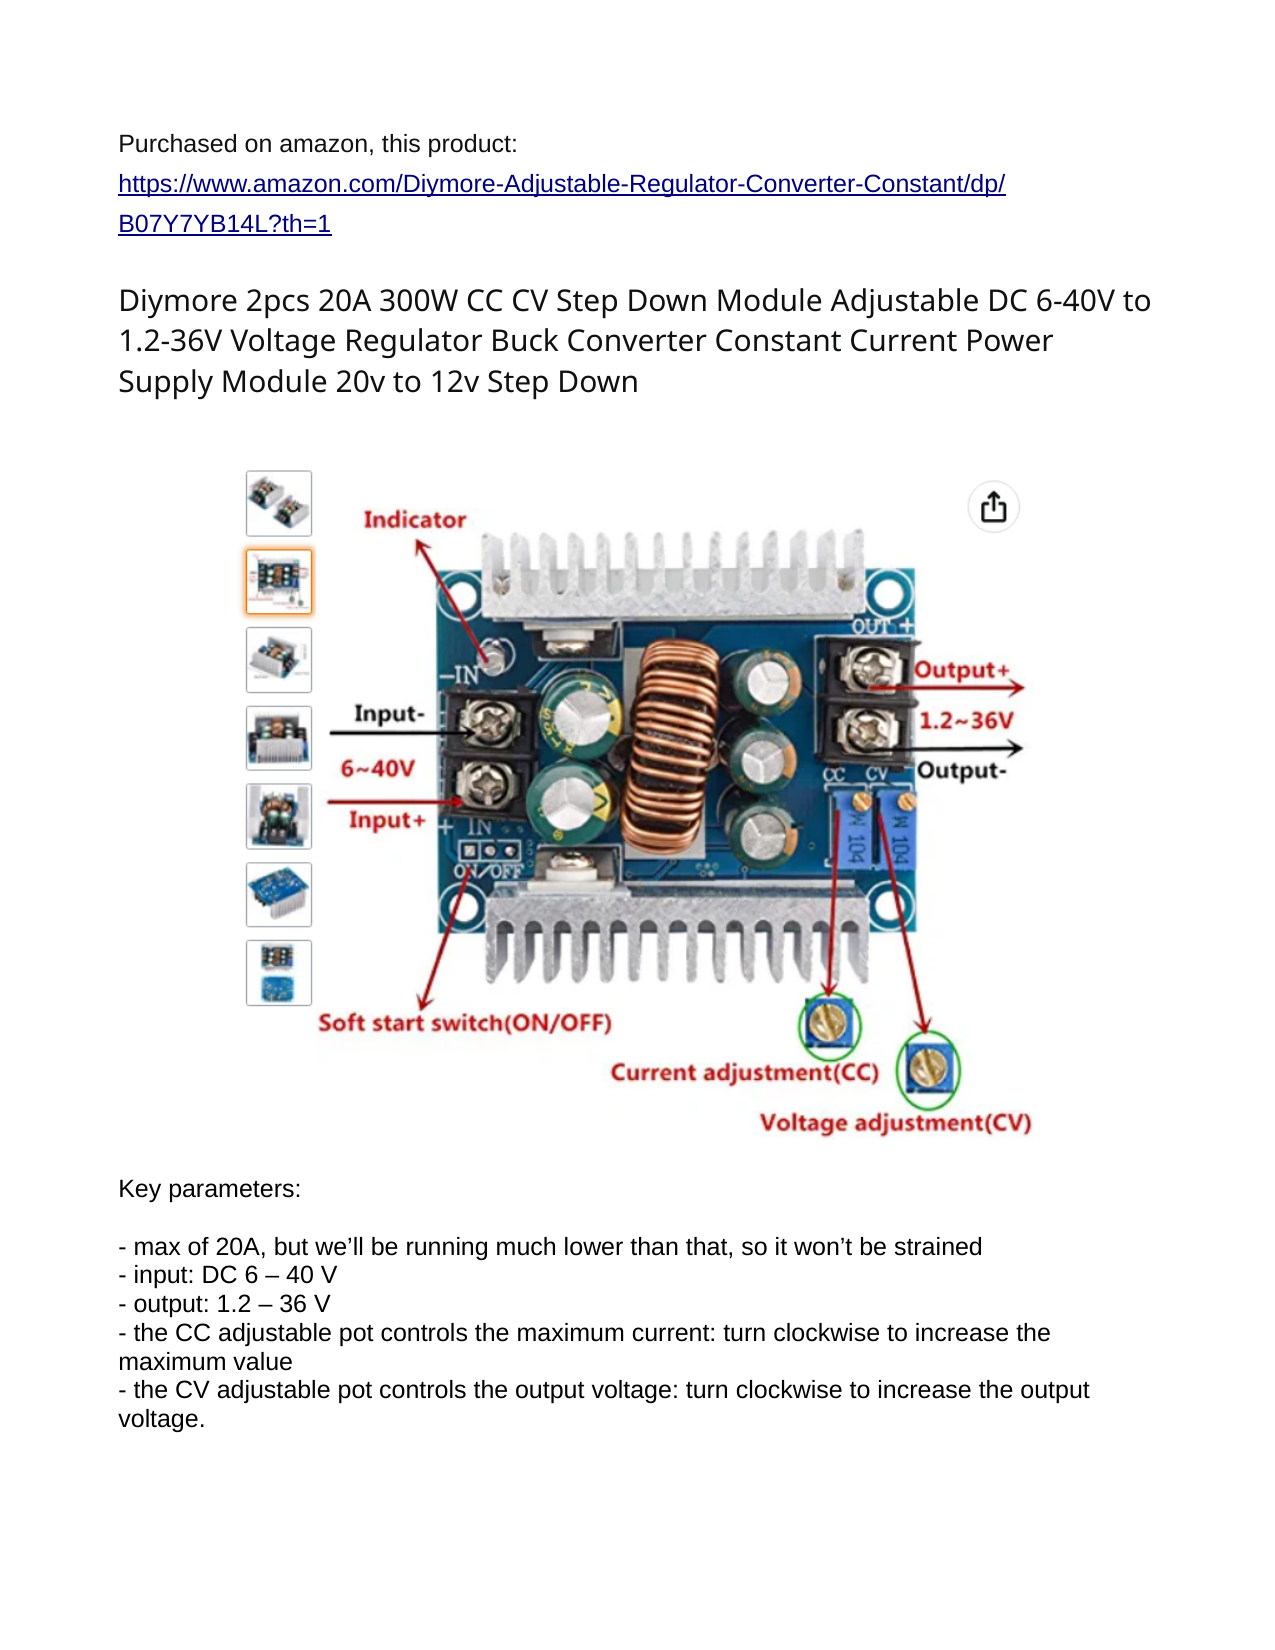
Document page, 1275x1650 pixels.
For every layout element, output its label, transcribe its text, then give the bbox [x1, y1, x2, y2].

text https://www.amazon.com/Diymore-Adjustable-Regulator-Converter-Constant/dp/B07Y7YB14L?th=1 [118, 158, 1157, 238]
text - the CC adjustable pot controls the maximum current: turn clockwise to increase the maximum value [118, 1318, 1157, 1375]
text - input: DC 6 – 40 V [118, 1260, 1157, 1289]
subtitle Diymore 2pcs 20A 300W CC CV Step Down Module Adjustable DC 6-40V to 1.2-36V Voltage Regulator Buck Converter Constant Current Power Supply Module 20v to 12v Step Down [118, 279, 1157, 401]
text Key parameters: [118, 459, 1157, 1203]
subtitle Purchased on amazon, this product: [118, 118, 1157, 158]
picture [226, 458, 1049, 1174]
text - max of 20A, but we’ll be running much lower than that, so it won’t be strained [118, 1231, 1157, 1260]
text - output: 1.2 – 36 V [118, 1289, 1157, 1318]
text - the CV adjustable pot controls the output voltage: turn clockwise to increase the output voltage. [118, 1375, 1157, 1433]
